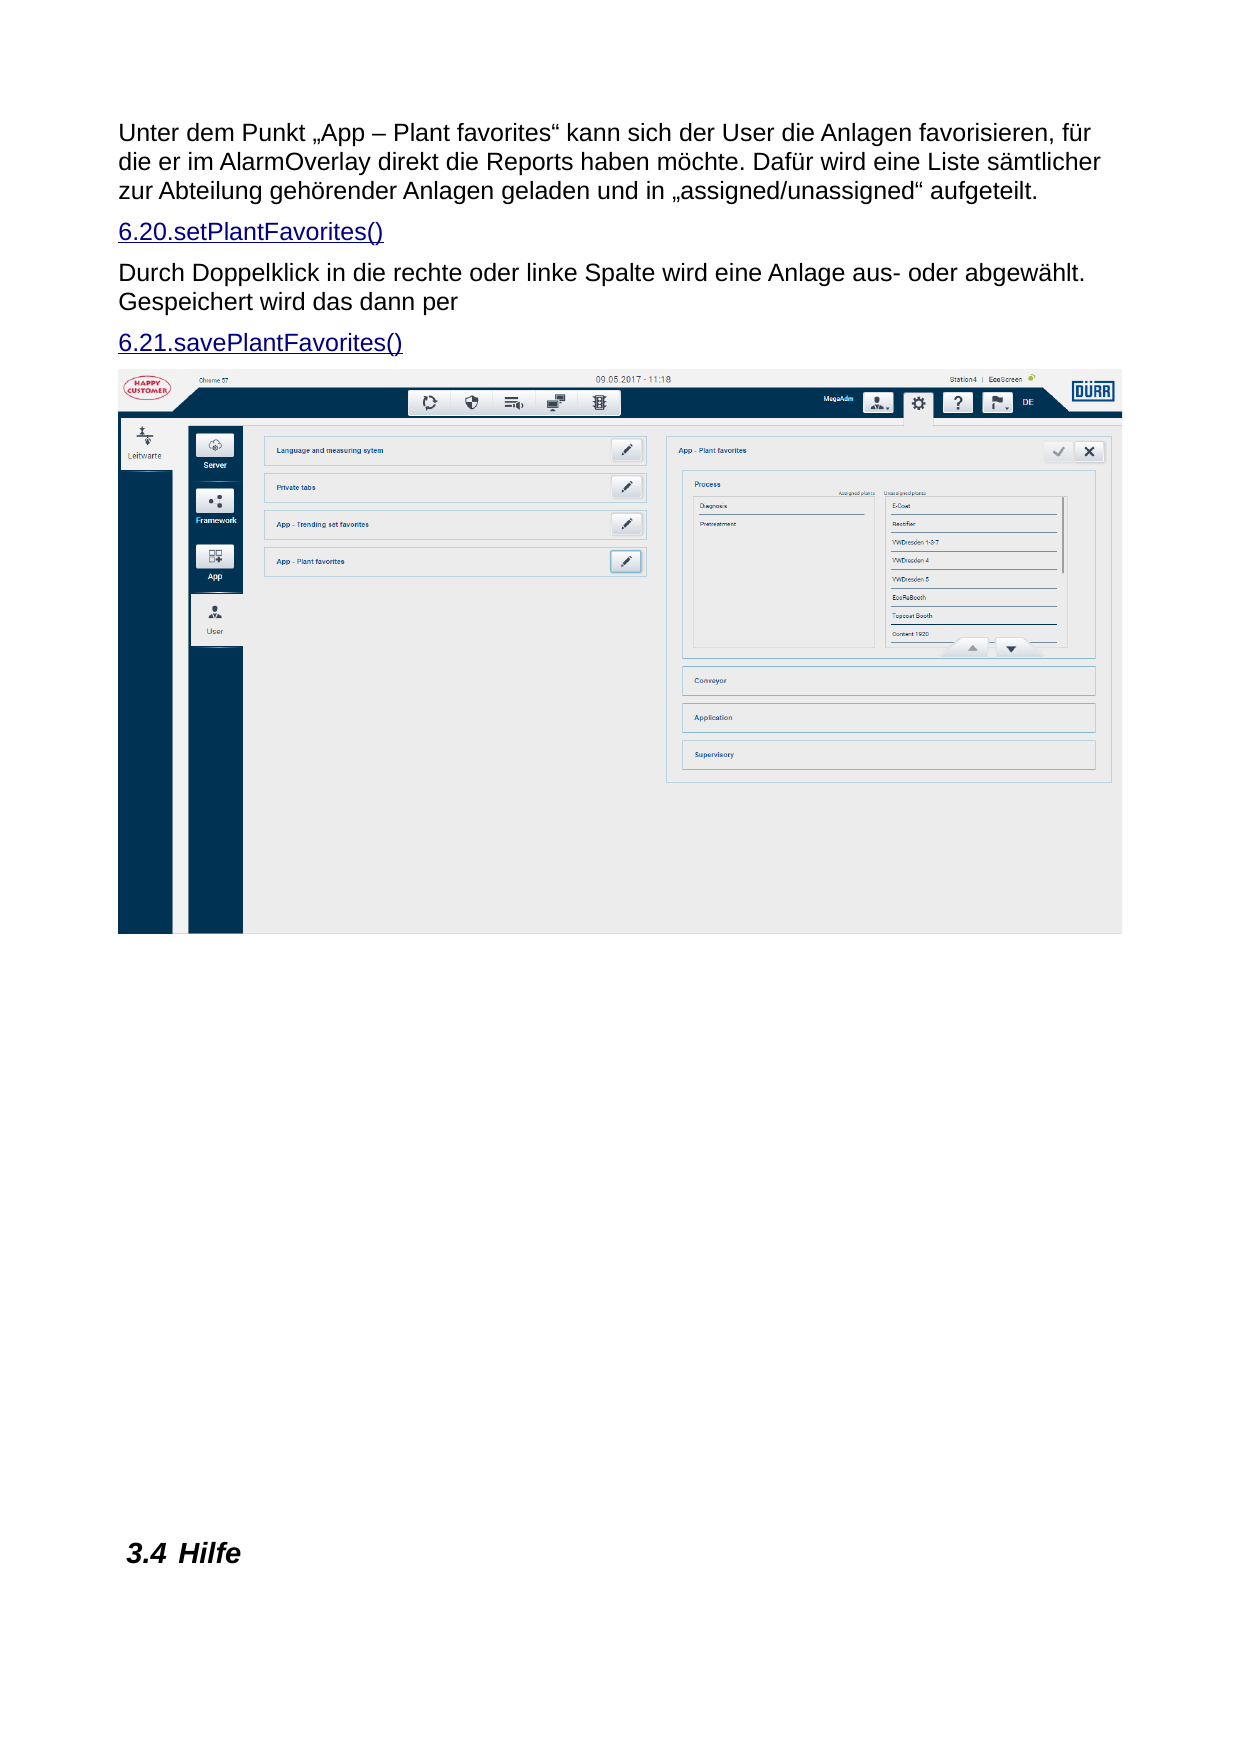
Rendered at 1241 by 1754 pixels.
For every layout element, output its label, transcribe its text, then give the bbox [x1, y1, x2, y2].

text 6.20.setPlantFavorites() [118, 217, 1122, 246]
picture [118, 369, 1123, 934]
text Unter dem Punkt „App – Plant favorites“ kann sich der User die Anlagen favorisieren, für die er im AlarmOverlay direkt die Reports haben möchte. Dafür wird eine Liste sämtlicher zur Abteilung gehörender Anlagen geladen und in „assigned/unassigned“ aufgeteilt. [118, 118, 1122, 204]
subtitle Hilfe [118, 1537, 1122, 1570]
text Durch Doppelklick in die rechte oder linke Spalte wird eine Anlage aus- oder abgewählt. Gespeichert wird das dann per [118, 258, 1122, 316]
text 6.21.savePlantFavorites() [118, 328, 1122, 357]
